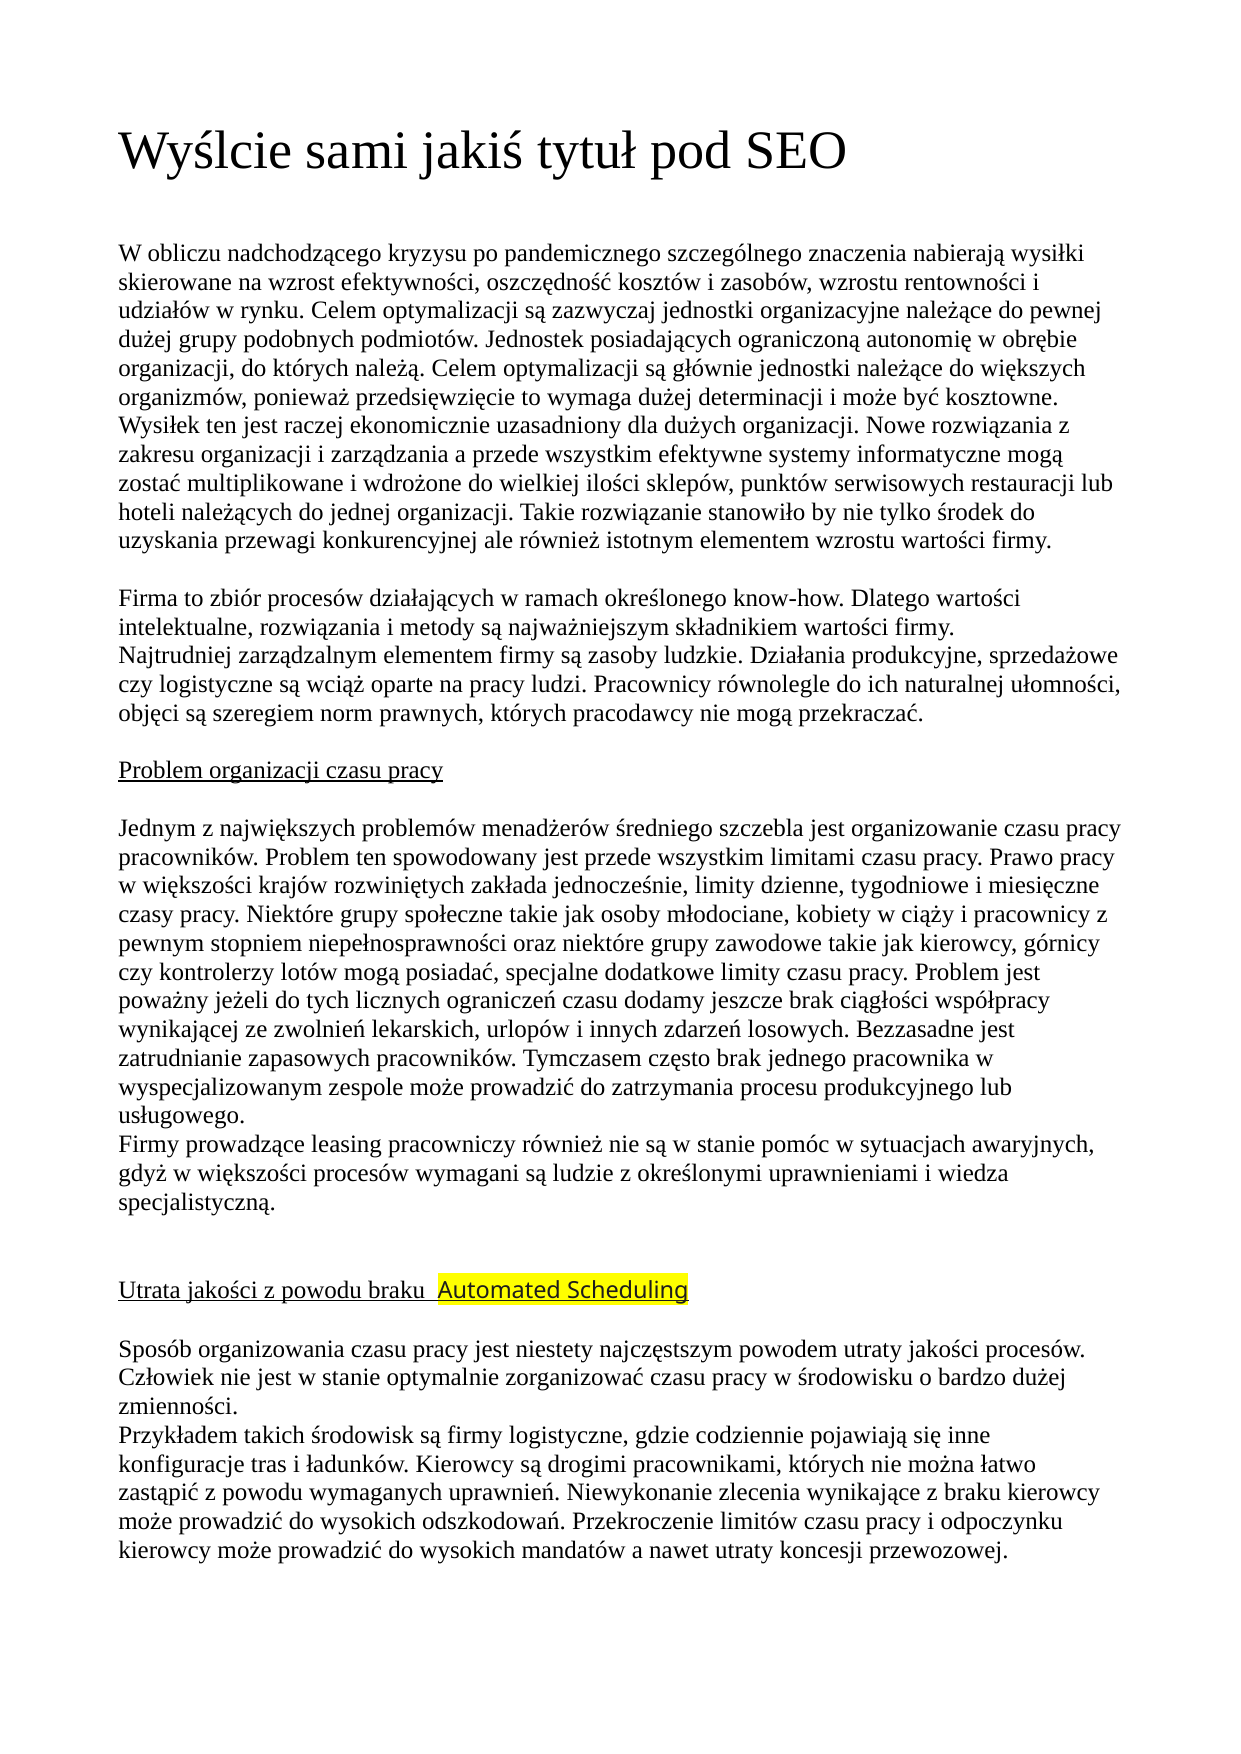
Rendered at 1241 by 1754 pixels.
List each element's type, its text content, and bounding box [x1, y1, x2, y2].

text Jednym z największych problemów menadżerów średniego szczebla jest organizowanie czasu pracy pracowników. Problem ten spowodowany jest przede wszystkim limitami czasu pracy. Prawo pracy w większości krajów rozwiniętych zakłada jednocześnie, limity dzienne, tygodniowe i miesięczne czasy pracy. Niektóre grupy społeczne takie jak osoby młodociane, kobiety w ciąży i pracownicy z pewnym stopniem niepełnosprawności oraz niektóre grupy zawodowe takie jak kierowcy, górnicy czy kontrolerzy lotów mogą posiadać, specjalne dodatkowe limity czasu pracy. Problem jest poważny jeżeli do tych licznych ograniczeń czasu dodamy jeszcze brak ciągłości współpracy wynikającej ze zwolnień lekarskich, urlopów i innych zdarzeń losowych. Bezzasadne jest zatrudnianie zapasowych pracowników. Tymczasem często brak jednego pracownika w wyspecjalizowanym zespole może prowadzić do zatrzymania procesu produkcyjnego lub usługowego. [118, 813, 1122, 1129]
text Wyślcie sami jakiś tytuł pod SEO [118, 118, 1122, 180]
text Przykładem takich środowisk są firmy logistyczne, gdzie codziennie pojawiają się inne konfiguracje tras i ładunków. Kierowcy są drogimi pracownikami, których nie można łatwo zastąpić z powodu wymaganych uprawnień. Niewykonanie zlecenia wynikające z braku kierowcy może prowadzić do wysokich odszkodowań. Przekroczenie limitów czasu pracy i odpoczynku kierowcy może prowadzić do wysokich mandatów a nawet utraty koncesji przewozowej. [118, 1420, 1122, 1564]
text W obliczu nadchodzącego kryzysu po pandemicznego szczególnego znaczenia nabierają wysiłki skierowane na wzrost efektywności, oszczędność kosztów i zasobów, wzrostu rentowności i udziałów w rynku. Celem optymalizacji są zazwyczaj jednostki organizacyjne należące do pewnej dużej grupy podobnych podmiotów. Jednostek posiadających ograniczoną autonomię w obrębie organizacji, do których należą. Celem optymalizacji są głównie jednostki należące do większych organizmów, ponieważ przedsięwzięcie to wymaga dużej determinacji i może być kosztowne. Wysiłek ten jest raczej ekonomicznie uzasadniony dla dużych organizacji. Nowe rozwiązania z zakresu organizacji i zarządzania a przede wszystkim efektywne systemy informatyczne mogą zostać multiplikowane i wdrożone do wielkiej ilości sklepów, punktów serwisowych restauracji lub hoteli należących do jednej organizacji. Takie rozwiązanie stanowiło by nie tylko środek do uzyskania przewagi konkurencyjnej ale również istotnym elementem wzrostu wartości firmy. [118, 238, 1122, 554]
text Firma to zbiór procesów działających w ramach określonego know-how. Dlatego wartości intelektualne, rozwiązania i metody są najważniejszym składnikiem wartości firmy. Najtrudniej zarządzalnym elementem firmy są zasoby ludzkie. Działania produkcyjne, sprzedażowe czy logistyczne są wciąż oparte na pracy ludzi. Pracownicy równolegle do ich naturalnej ułomności, objęci są szeregiem norm prawnych, których pracodawcy nie mogą przekraczać. [118, 583, 1122, 727]
text Sposób organizowania czasu pracy jest niestety najczęstszym powodem utraty jakości procesów. Człowiek nie jest w stanie optymalnie zorganizować czasu pracy w środowisku o bardzo dużej zmienności. [118, 1334, 1122, 1420]
text Firmy prowadzące leasing pracowniczy również nie są w stanie pomóc w sytuacjach awaryjnych, gdyż w większości procesów wymagani są ludzie z określonymi uprawnieniami i wiedza specjalistyczną. [118, 1129, 1122, 1215]
text Problem organizacji czasu pracy [118, 755, 1122, 784]
text Utrata jakości z powodu braku Automated Scheduling [118, 1273, 1122, 1305]
